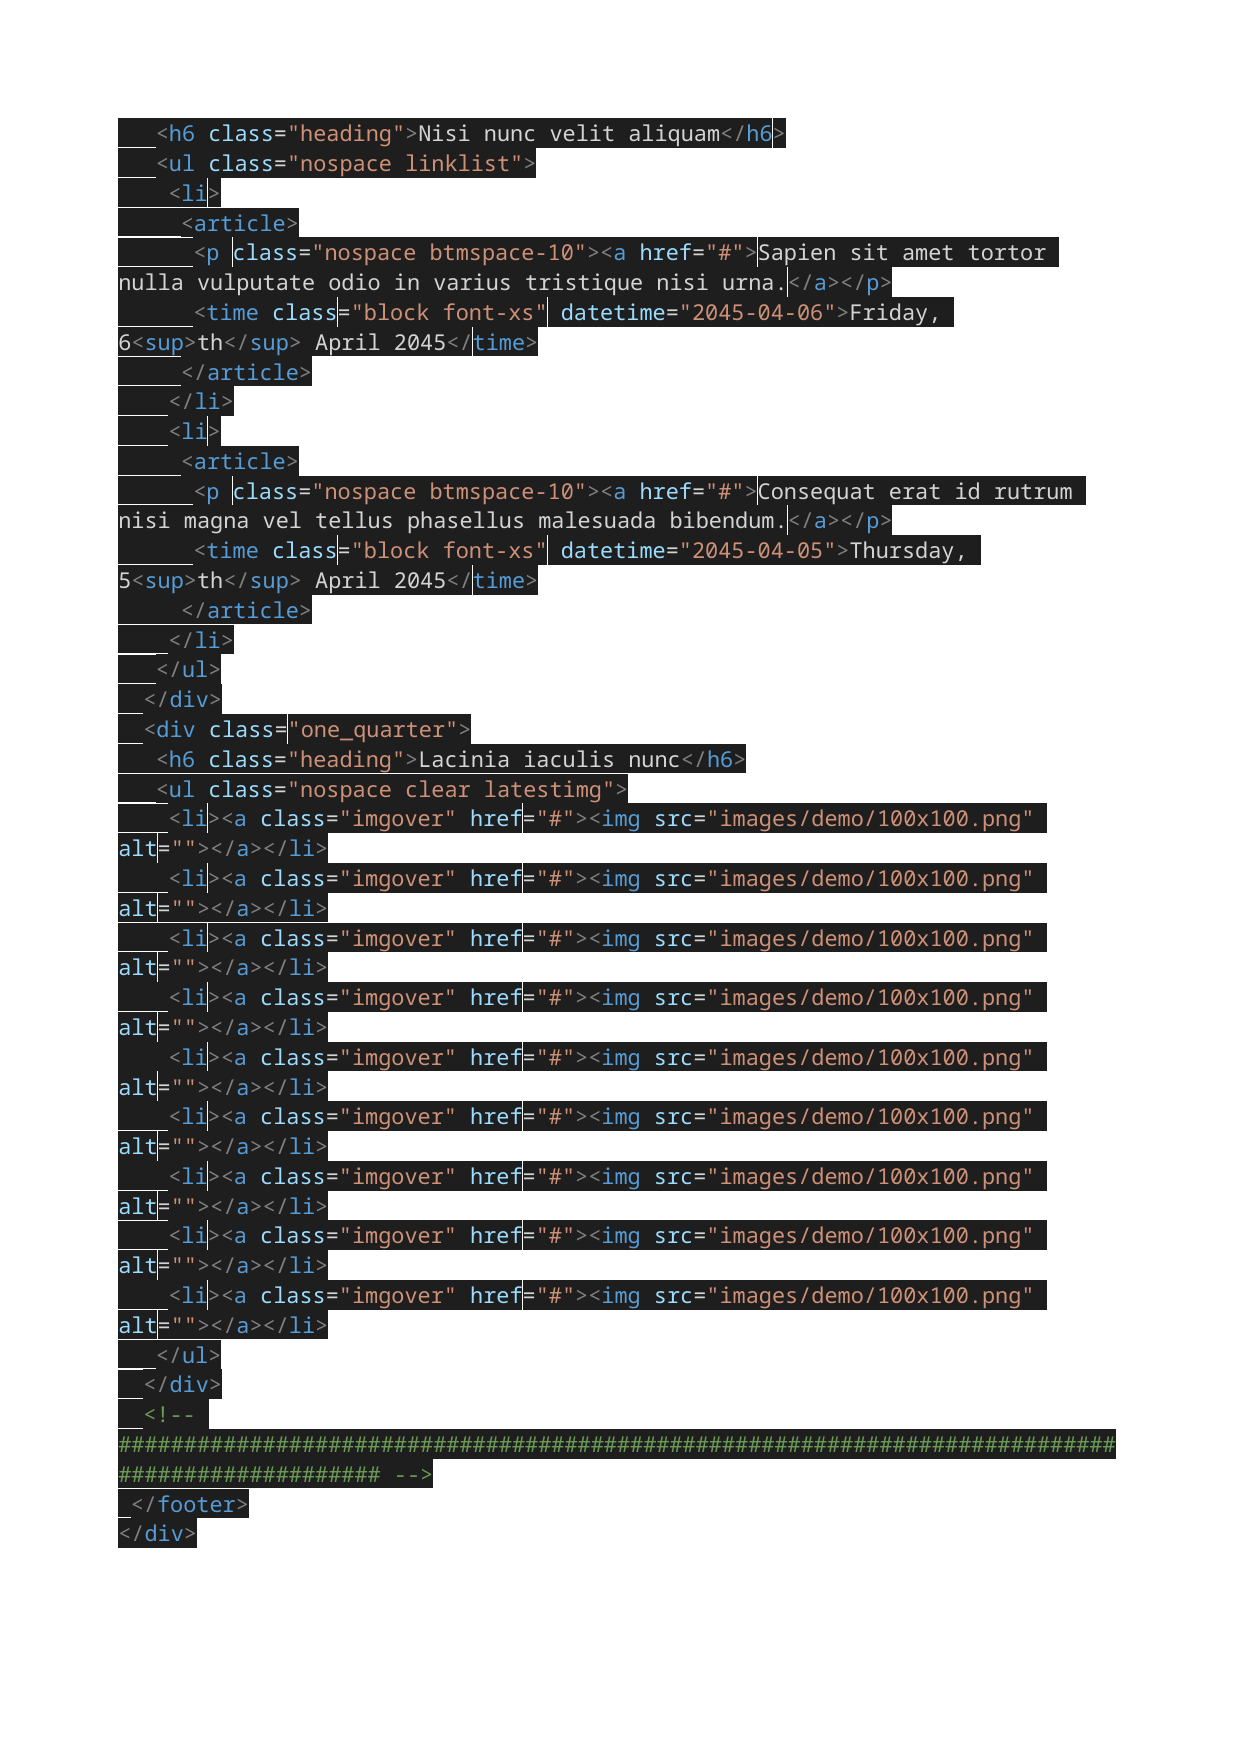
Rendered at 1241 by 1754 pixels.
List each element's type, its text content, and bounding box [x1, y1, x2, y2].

text </footer> [118, 1488, 1122, 1518]
text </li> [118, 624, 1122, 654]
text <article> [118, 446, 1122, 476]
text </div> [118, 1518, 1122, 1548]
text <li><a class="imgover" href="#"><img src="images/demo/100x100.png" alt=""></a></li> [118, 1042, 1122, 1101]
text <li><a class="imgover" href="#"><img src="images/demo/100x100.png" alt=""></a></li> [118, 1161, 1122, 1220]
text <h6 class="heading">Lacinia iaculis nunc</h6> [118, 744, 1122, 773]
text <li><a class="imgover" href="#"><img src="images/demo/100x100.png" alt=""></a></li> [118, 982, 1122, 1042]
text <ul class="nospace linklist"> [118, 148, 1122, 178]
text </article> [118, 356, 1122, 386]
text <li><a class="imgover" href="#"><img src="images/demo/100x100.png" alt=""></a></li> [118, 1101, 1122, 1161]
text </div> [118, 1369, 1122, 1399]
text <time class="block font-xs" datetime="2045-04-05">Thursday, 5<sup>th</sup> April 2045</time> [118, 535, 1122, 595]
text <li><a class="imgover" href="#"><img src="images/demo/100x100.png" alt=""></a></li> [118, 922, 1122, 982]
text <li> [118, 416, 1122, 446]
text <li><a class="imgover" href="#"><img src="images/demo/100x100.png" alt=""></a></li> [118, 803, 1122, 863]
text <p class="nospace btmspace-10"><a href="#">Sapien sit amet tortor nulla vulputate odio in varius tristique nisi urna.</a></p> [118, 237, 1122, 297]
text <h6 class="heading">Nisi nunc velit aliquam</h6> [118, 118, 1122, 148]
text </article> [118, 595, 1122, 624]
text </ul> [118, 654, 1122, 684]
text <li><a class="imgover" href="#"><img src="images/demo/100x100.png" alt=""></a></li> [118, 1280, 1122, 1339]
text <p class="nospace btmspace-10"><a href="#">Consequat erat id rutrum nisi magna vel tellus phasellus malesuada bibendum.</a></p> [118, 476, 1122, 535]
text <div class="one_quarter"> [118, 714, 1122, 744]
text </ul> [118, 1339, 1122, 1369]
text <article> [118, 207, 1122, 237]
text <li> [118, 178, 1122, 207]
text </div> [118, 684, 1122, 714]
text <li><a class="imgover" href="#"><img src="images/demo/100x100.png" alt=""></a></li> [118, 863, 1122, 922]
text </li> [118, 386, 1122, 416]
text <ul class="nospace clear latestimg"> [118, 773, 1122, 803]
text <li><a class="imgover" href="#"><img src="images/demo/100x100.png" alt=""></a></li> [118, 1220, 1122, 1280]
text <!-- ################################################################################################ --> [118, 1399, 1122, 1488]
text <time class="block font-xs" datetime="2045-04-06">Friday, 6<sup>th</sup> April 2045</time> [118, 297, 1122, 356]
